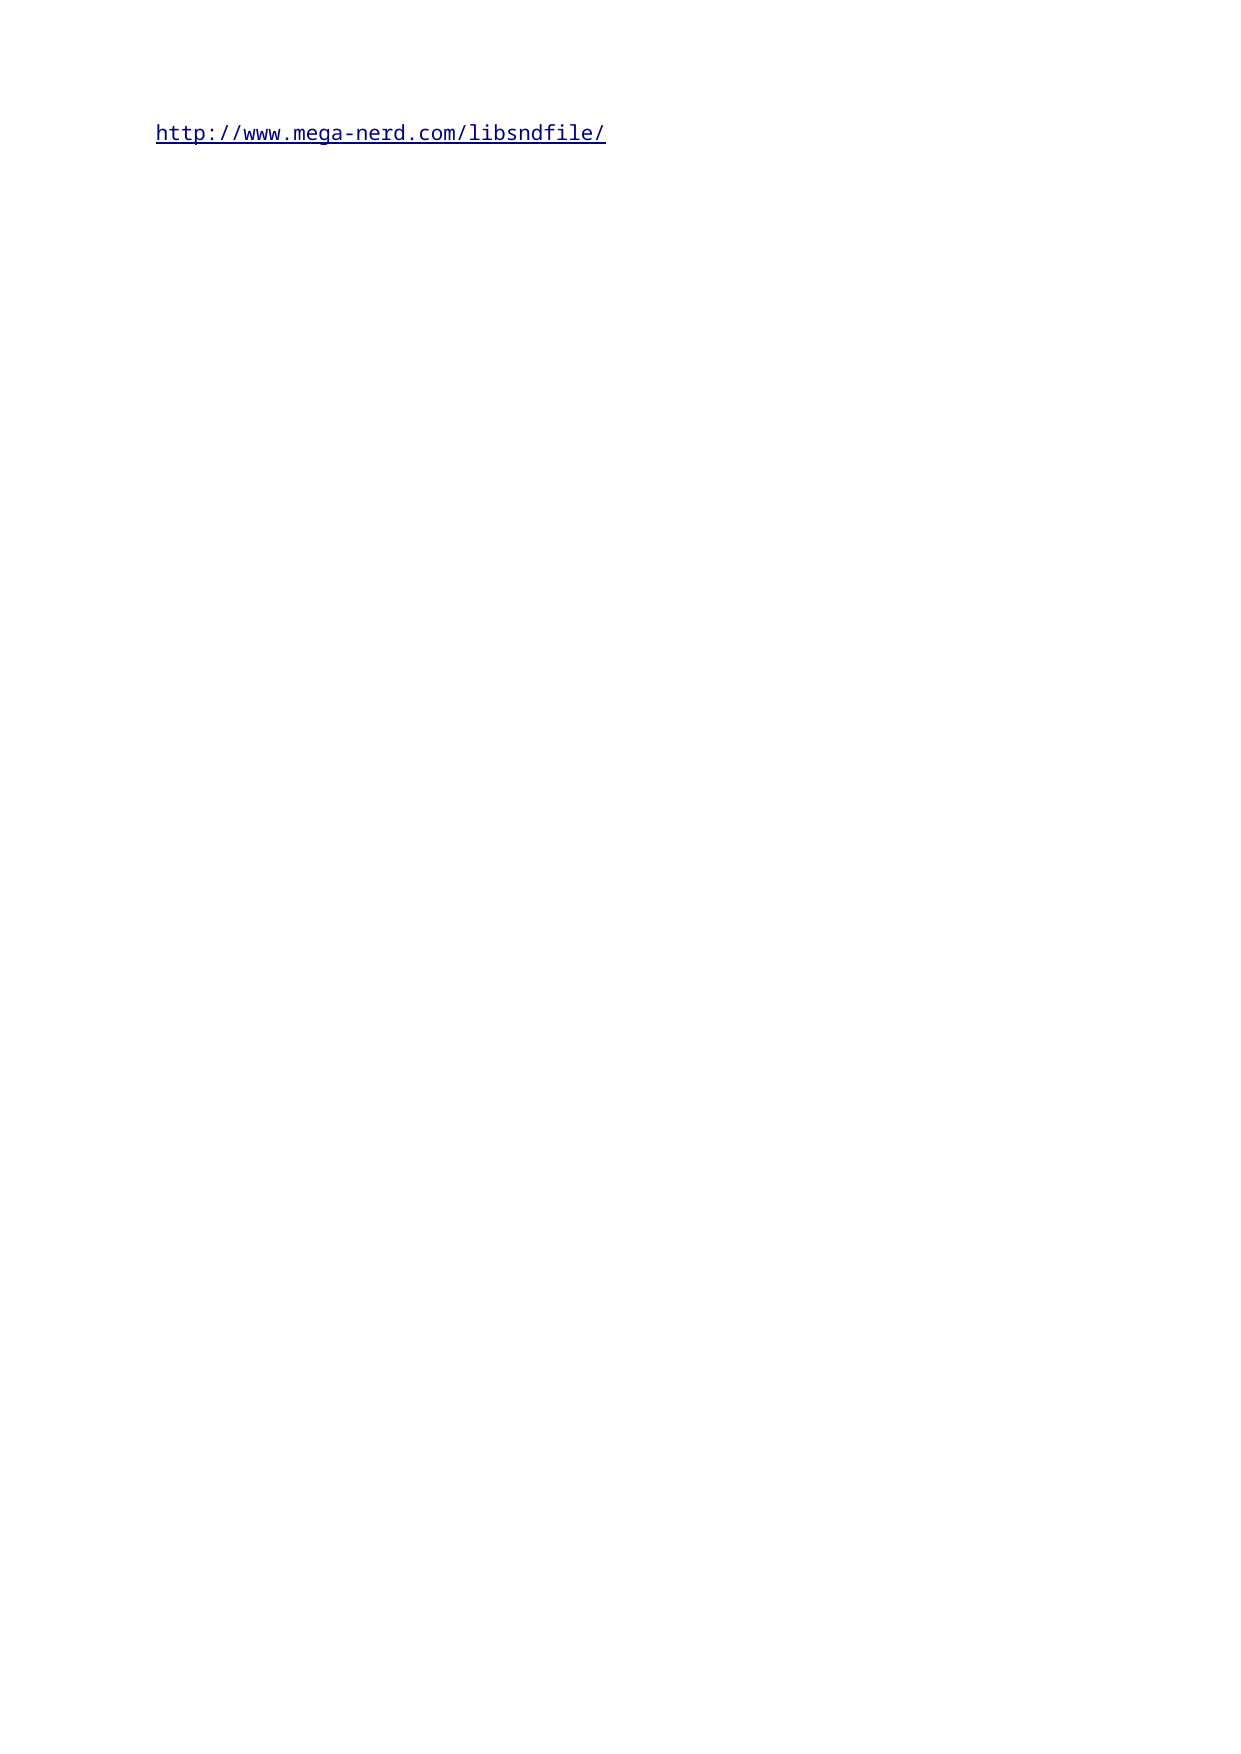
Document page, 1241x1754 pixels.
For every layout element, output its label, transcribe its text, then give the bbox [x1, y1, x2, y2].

text http://www.mega-nerd.com/libsndfile/ [118, 118, 1122, 147]
